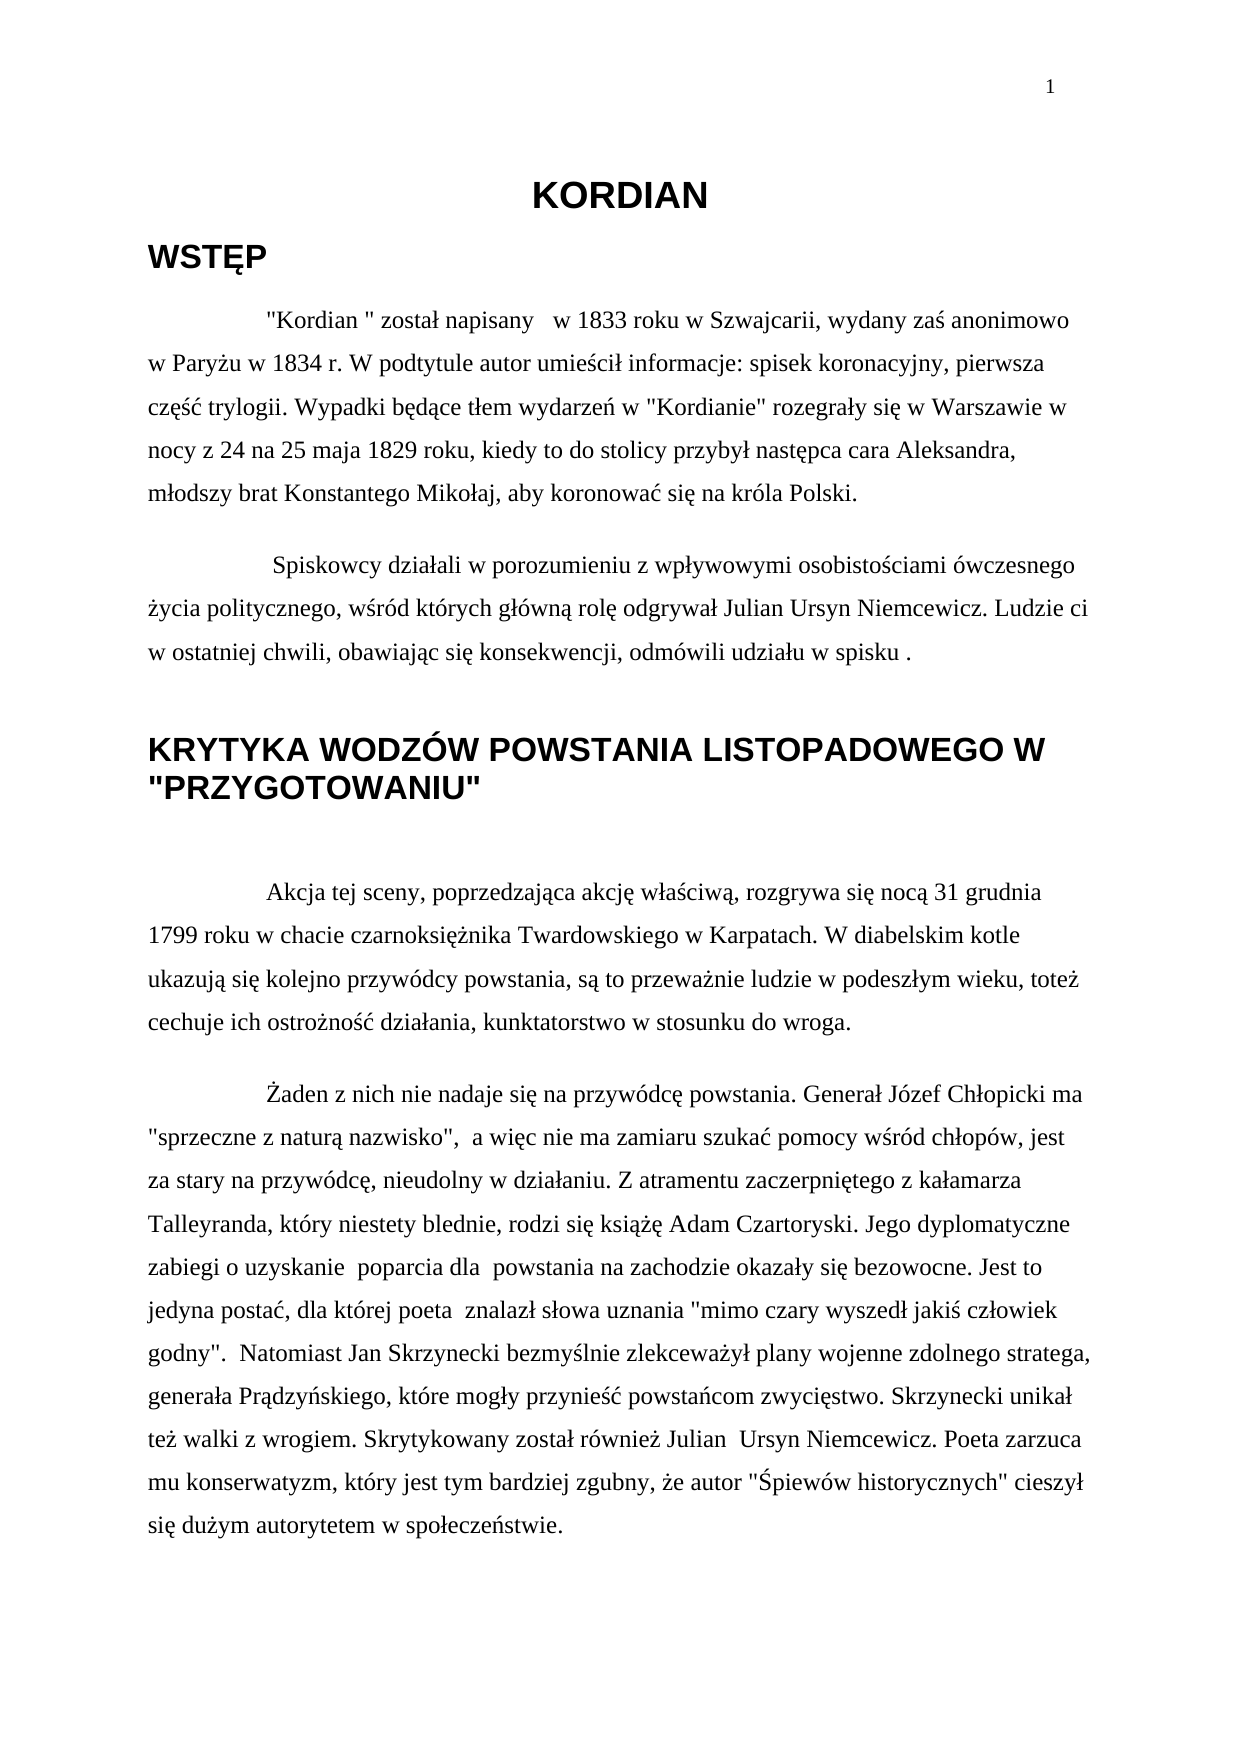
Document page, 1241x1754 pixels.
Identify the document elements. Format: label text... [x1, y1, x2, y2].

subtitle WSTĘP [148, 237, 1092, 276]
text Spiskowcy działali w porozumieniu z wpływowymi osobistościami ówczesnego życia politycznego, wśród których główną rolę odgrywał Julian Ursyn Niemcewicz. Ludzie ci w ostatniej chwili, obawiając się konsekwencji, odmówili udziału w spisku . [148, 550, 1092, 665]
text "Kordian " został napisany w 1833 roku w Szwajcarii, wydany zaś anonimowo w Paryżu w 1834 r. W podtytule autor umieścił informacje: spisek koronacyjny, pierwsza część trylogii. Wypadki będące tłem wydarzeń w "Kordianie" rozegrały się w Warszawie w nocy z 24 na 25 maja 1829 roku, kiedy to do stolicy przybył następca cara Aleksandra, młodszy brat Konstantego Mikołaj, aby koronować się na króla Polski. [148, 305, 1092, 507]
text Żaden z nich nie nadaje się na przywódcę powstania. Generał Józef Chłopicki ma "sprzeczne z naturą nazwisko", a więc nie ma zamiaru szukać pomocy wśród chłopów, jest za stary na przywódcę, nieudolny w działaniu. Z atramentu zaczerpniętego z kałamarza Talleyranda, który niestety blednie, rodzi się książę Adam Czartoryski. Jego dyplomatyczne zabiegi o uzyskanie poparcia dla powstania na zachodzie okazały się bezowocne. Jest to jedyna postać, dla której poeta znalazł słowa uznania "mimo czary wyszedł jakiś człowiek godny". Natomiast Jan Skrzynecki bezmyślnie zlekceważył plany wojenne zdolnego stratega, generała Prądzyńskiego, które mogły przynieść powstańcom zwycięstwo. Skrzynecki unikał też walki z wrogiem. Skrytykowany został również Julian Ursyn Niemcewicz. Poeta zarzuca mu konserwatyzm, który jest tym bardziej zgubny, że autor "Śpiewów historycznych" cieszył się dużym autorytetem w społeczeństwie. [148, 1079, 1092, 1539]
subtitle KORDIAN [148, 173, 1092, 216]
text Akcja tej sceny, poprzedzająca akcję właściwą, rozgrywa się nocą 31 grudnia 1799 roku w chacie czarnoksiężnika Twardowskiego w Karpatach. W diabelskim kotle ukazują się kolejno przywódcy powstania, są to przeważnie ludzie w podeszłym wieku, toteż cechuje ich ostrożność działania, kunktatorstwo w stosunku do wroga. [148, 877, 1092, 1036]
subtitle KRYTYKA WODZÓW POWSTANIA LISTOPADOWEGO W "PRZYGOTOWANIU" [148, 729, 1092, 807]
